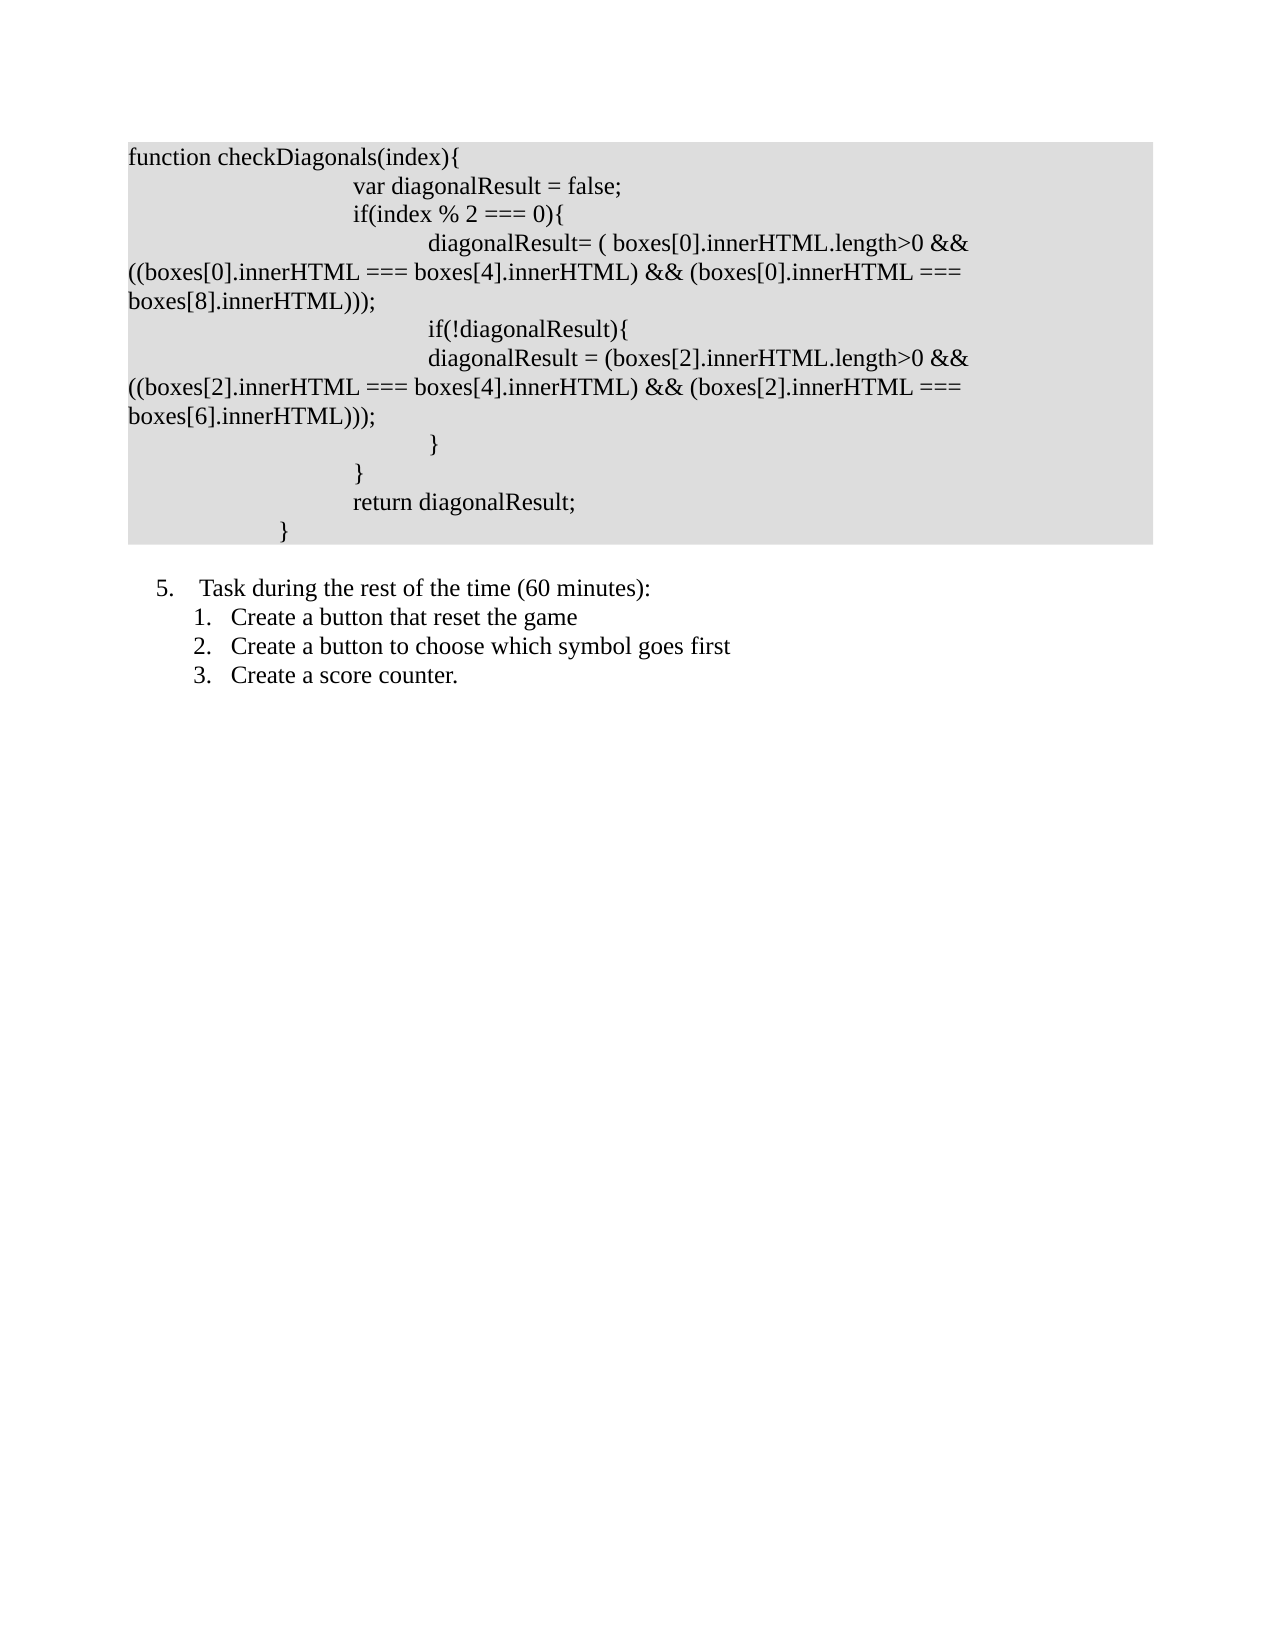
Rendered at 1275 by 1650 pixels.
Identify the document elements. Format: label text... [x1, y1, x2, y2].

list Create a button to choose which symbol goes first [193, 631, 1157, 660]
list Task during the rest of the time (60 minutes): [156, 573, 1157, 602]
list Create a button that reset the game [193, 602, 1157, 631]
list Create a score counter. [193, 660, 1157, 688]
